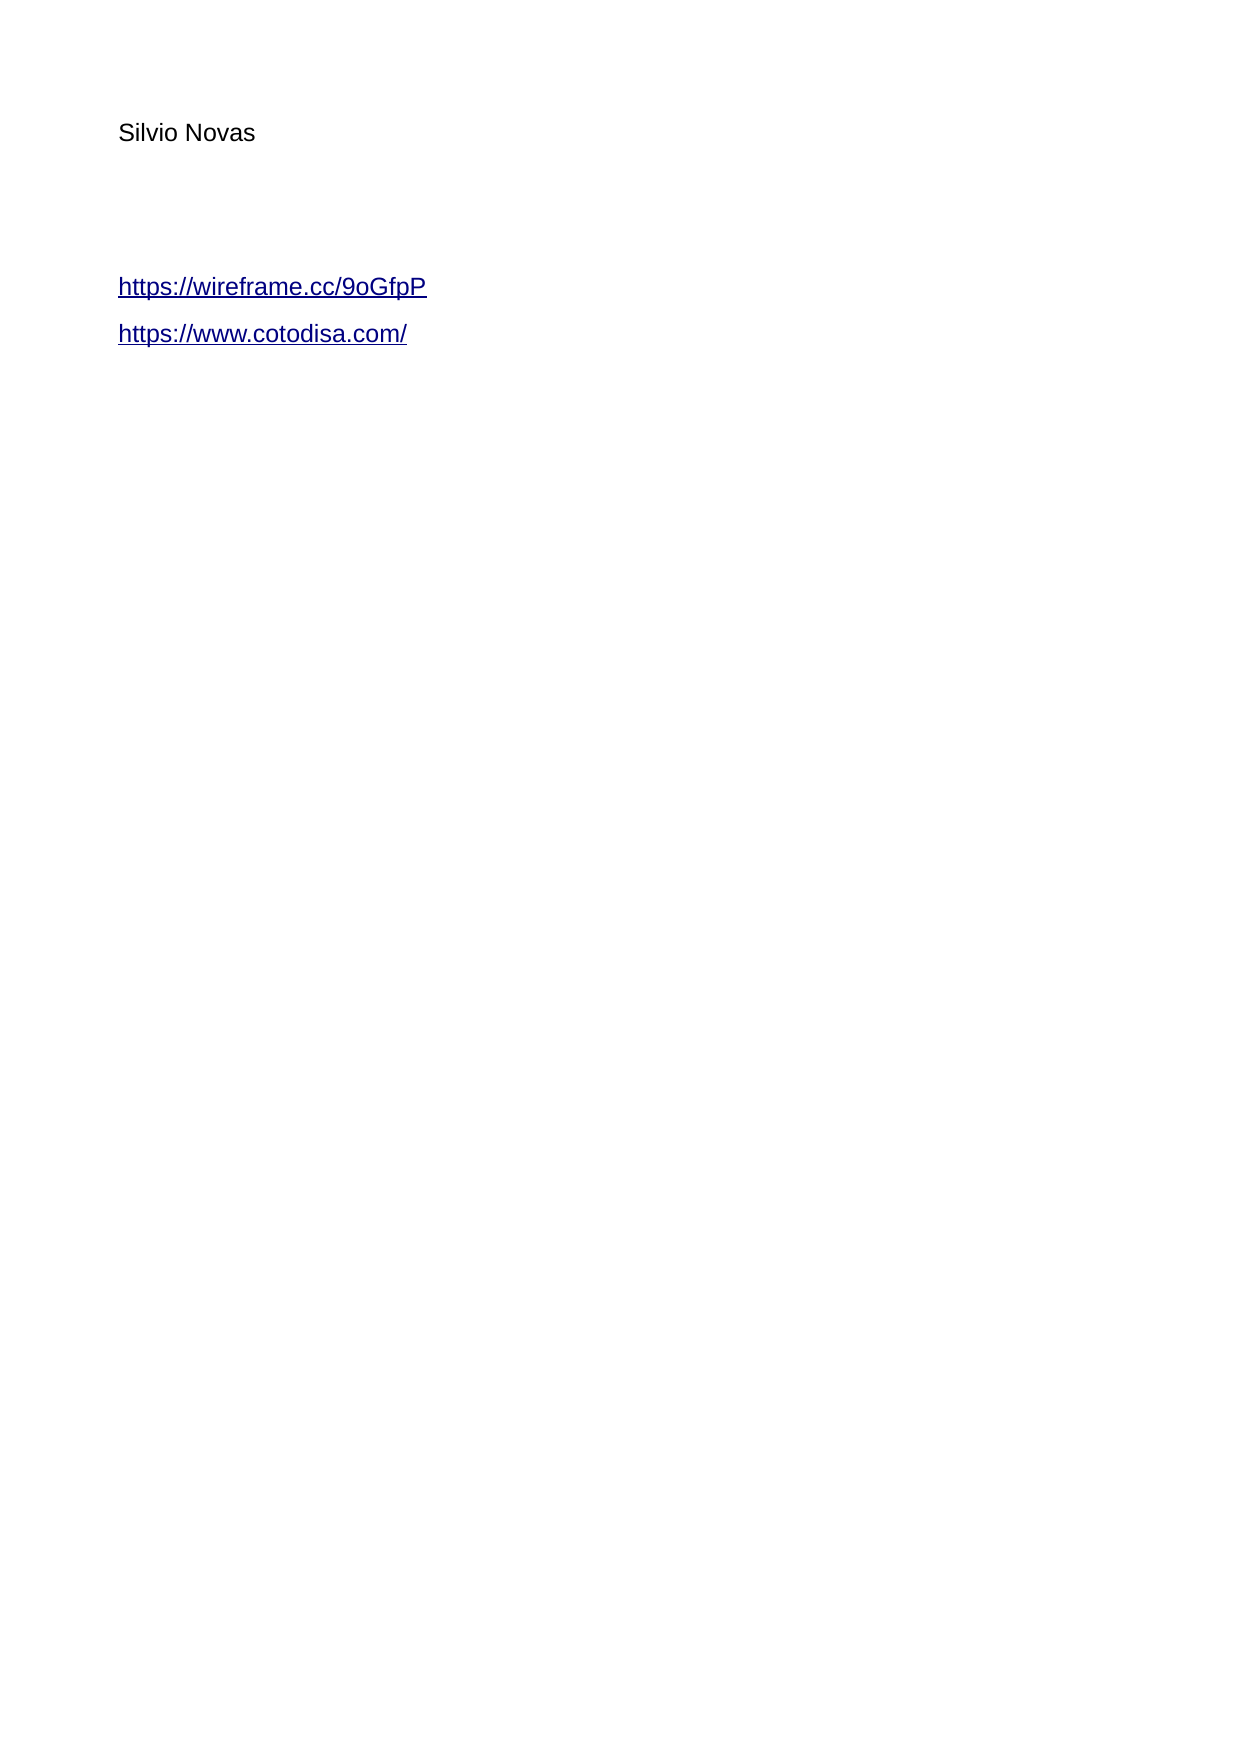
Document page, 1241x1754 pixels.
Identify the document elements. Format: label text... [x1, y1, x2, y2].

text https://wireframe.cc/9oGfpP [118, 272, 1122, 300]
text https://www.cotodisa.com/ [118, 319, 1122, 348]
